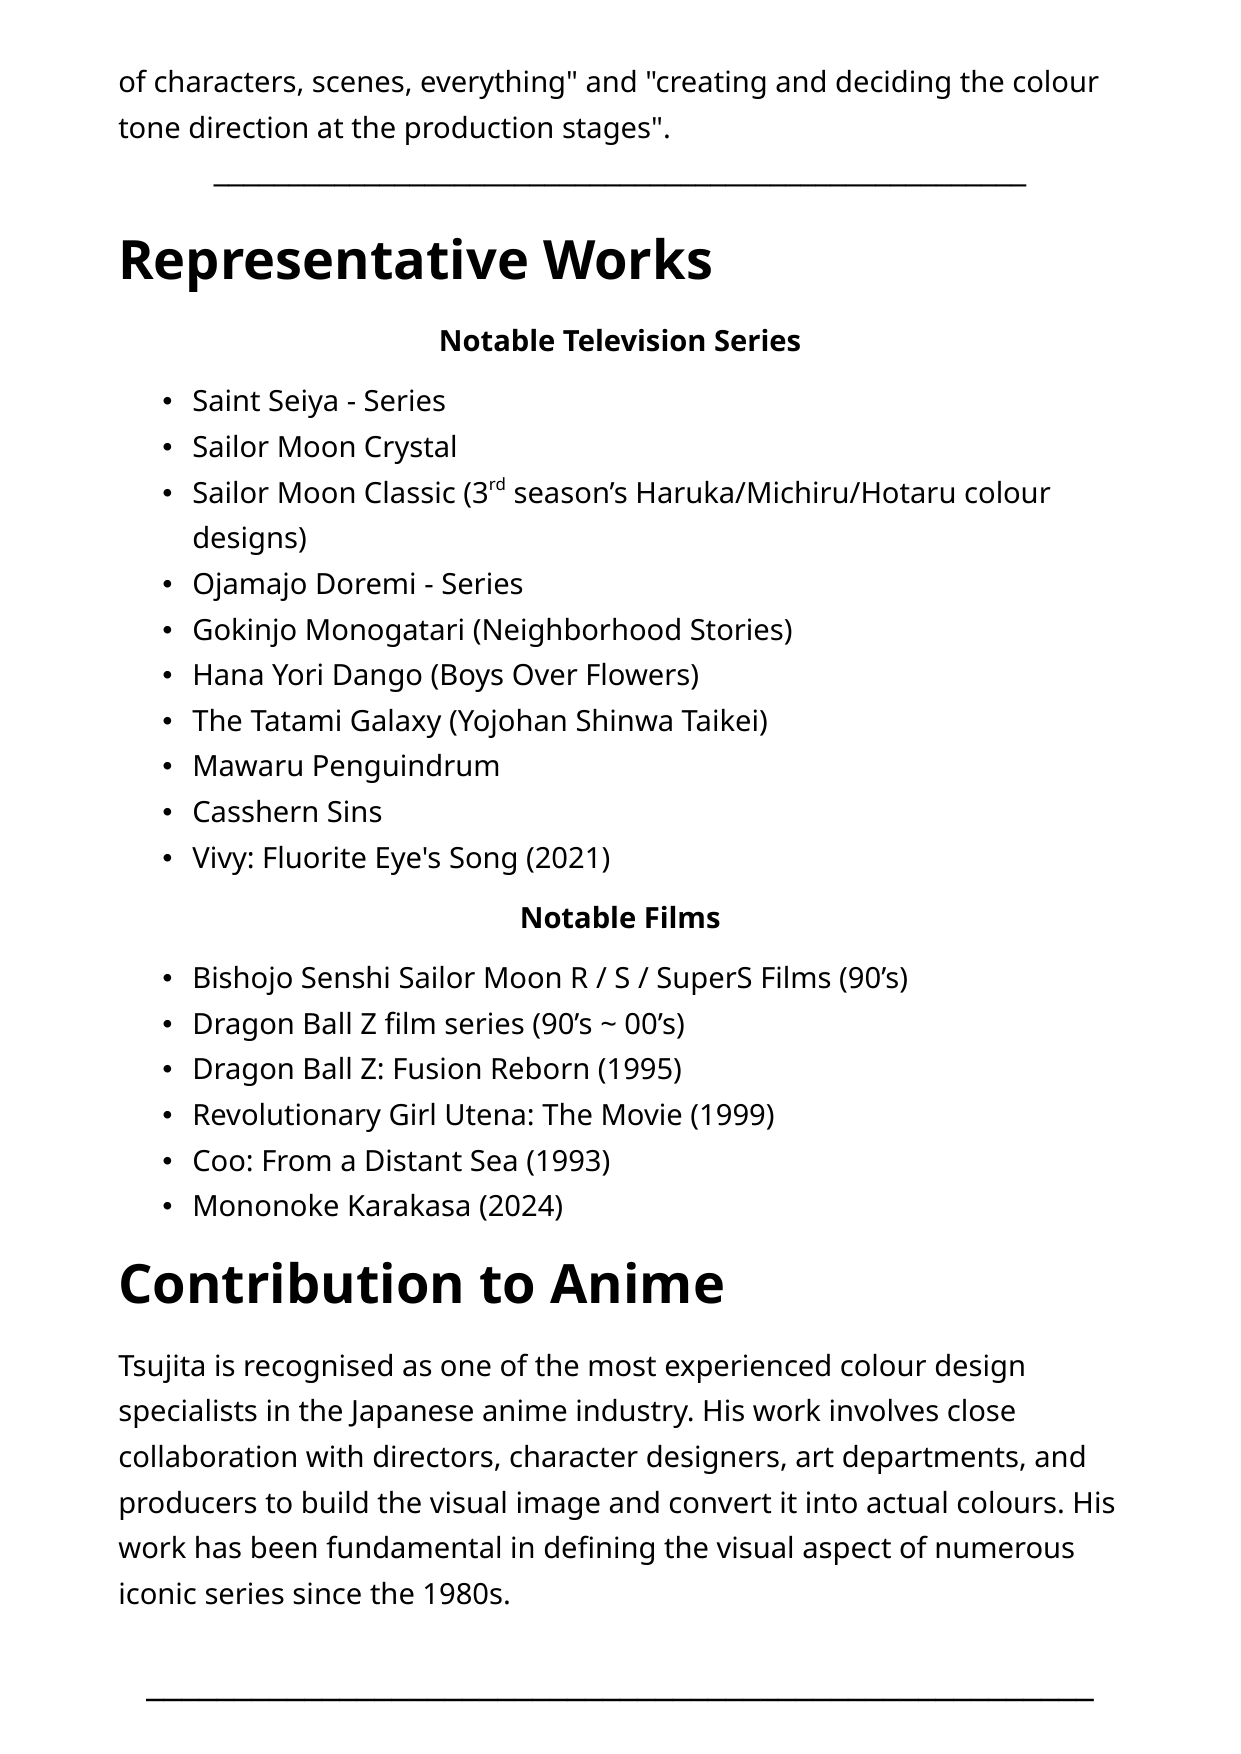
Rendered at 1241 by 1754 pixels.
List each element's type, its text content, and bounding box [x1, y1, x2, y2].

list Gokinjo Monogatari (Neighborhood Stories) [162, 609, 1122, 648]
list Sailor Moon Crystal [162, 426, 1122, 466]
list Dragon Ball Z: Fusion Reborn (1995) [162, 1049, 1122, 1088]
list Sailor Moon Classic (3rd season’s Haruka/Michiru/Hotaru colour designs) [162, 472, 1122, 557]
list Hana Yori Dango (Boys Over Flowers) [162, 654, 1122, 694]
list Revolutionary Girl Utena: The Movie (1999) [162, 1094, 1122, 1134]
text ────────────────────────────────────────────────────── [118, 1679, 1122, 1719]
text Notable Films [118, 897, 1122, 937]
subtitle Contribution to Anime [118, 1246, 1122, 1319]
list Mononoke Karakasa (2024) [162, 1186, 1122, 1225]
text Notable Television Series [118, 321, 1122, 360]
list Ojamajo Doremi - Series [162, 563, 1122, 603]
list Saint Seiya - Series [162, 381, 1122, 420]
list Dragon Ball Z film series (90’s ~ 00’s) [162, 1003, 1122, 1043]
text of characters, scenes, everything" and "creating and deciding the colour tone direction at the production stages". [118, 62, 1122, 147]
list Casshern Sins [162, 791, 1122, 831]
list Mawaru Penguindrum [162, 746, 1122, 785]
list Vivy: Fluorite Eye's Song (2021) [162, 837, 1122, 877]
text Tsujita is recognised as one of the most experienced colour design specialists in the Japanese anime industry. His work involves close collaboration with directors, character designers, art departments, and producers to build the visual image and convert it into actual colours. His work has been fundamental in defining the visual aspect of numerous iconic series since the 1980s. [118, 1345, 1122, 1658]
list The Tatami Galaxy (Yojohan Shinwa Taikei) [162, 700, 1122, 740]
text ────────────────────────────────────────────────────── [118, 167, 1122, 201]
list Bishojo Senshi Sailor Moon R / S / SuperS Films (90’s) [162, 957, 1122, 997]
subtitle Representative Works [118, 221, 1122, 295]
list Coo: From a Distant Sea (1993) [162, 1140, 1122, 1179]
